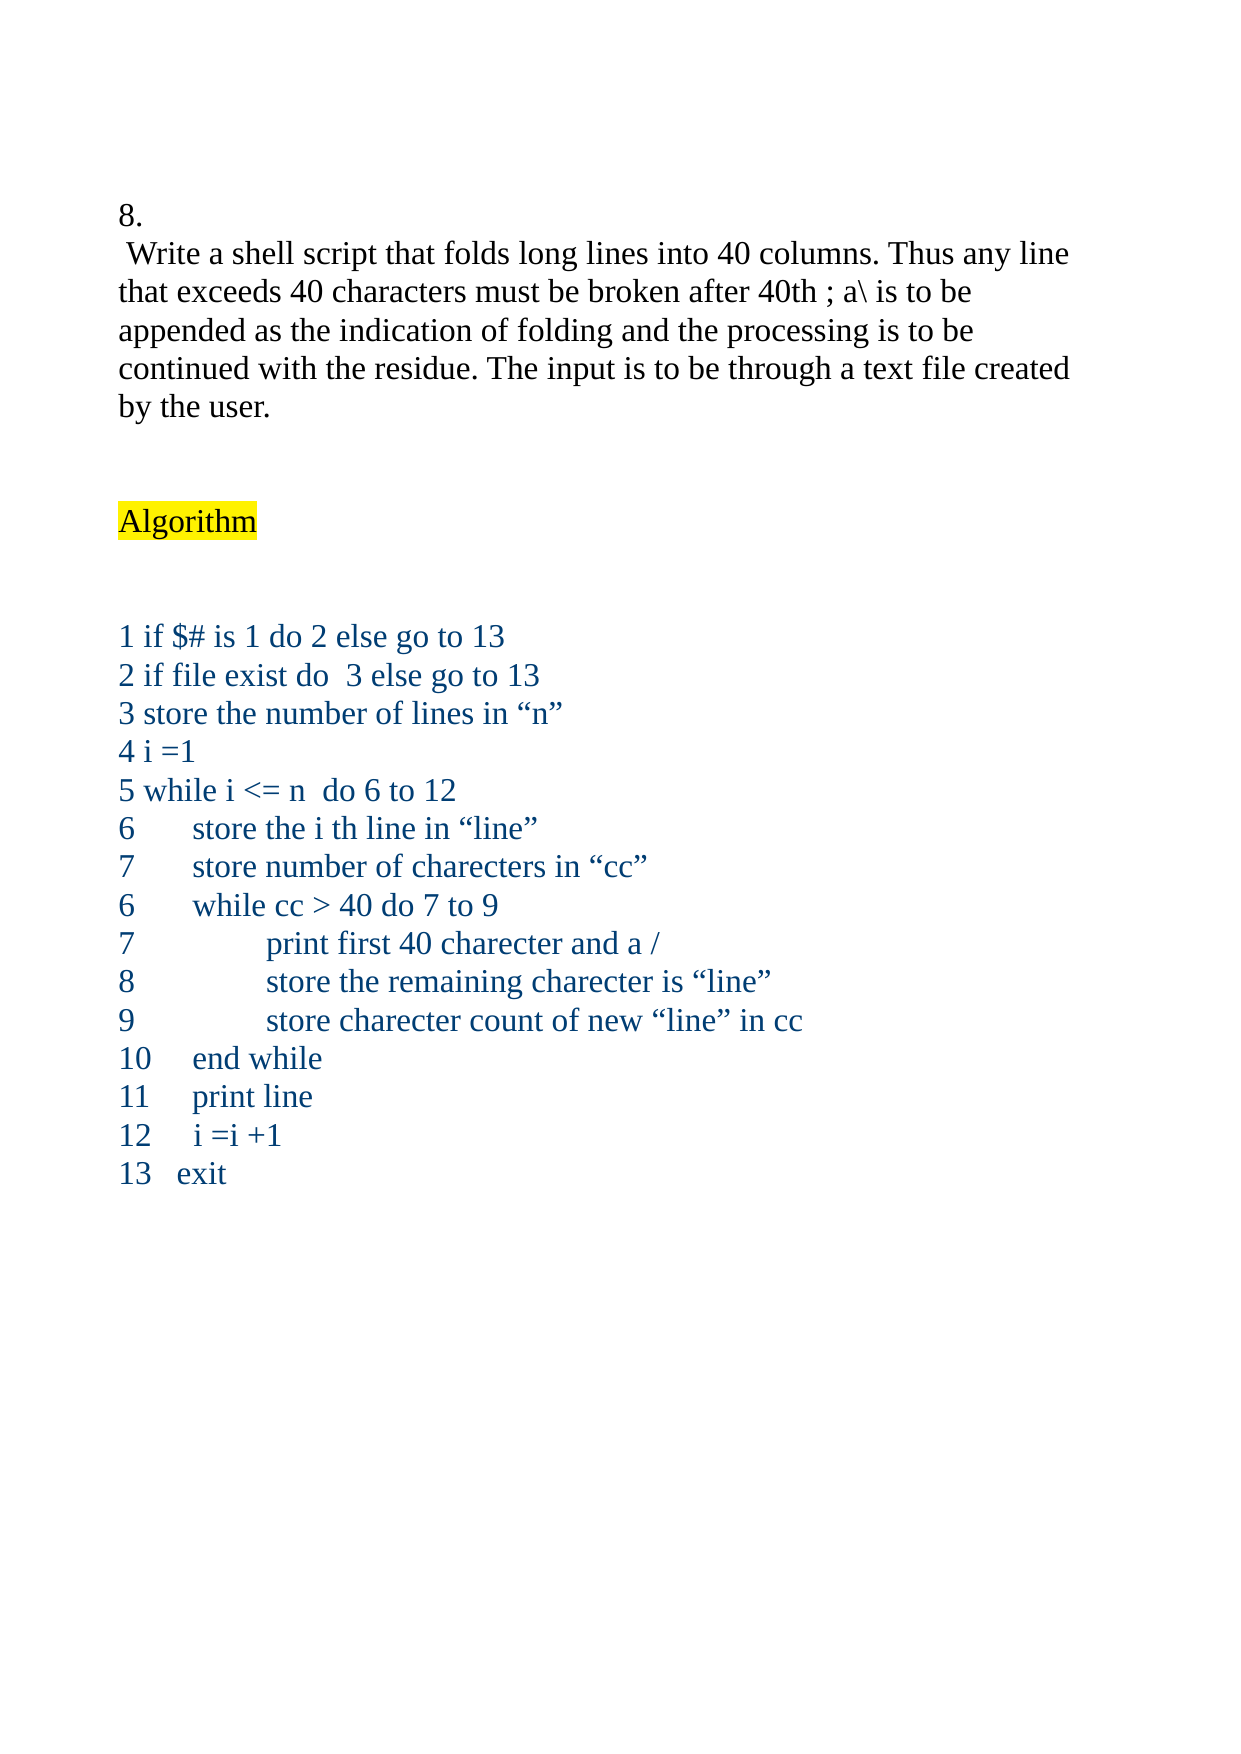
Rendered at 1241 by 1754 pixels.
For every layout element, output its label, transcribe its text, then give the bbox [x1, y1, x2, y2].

text 8. [118, 195, 1122, 233]
text 12 i =i +1 [118, 1115, 1122, 1153]
text 10 end while [118, 1038, 1122, 1076]
text by the user. [118, 386, 1122, 425]
text 6 store the i th line in “line” [118, 808, 1122, 846]
text 2 if file exist do 3 else go to 13 [118, 655, 1122, 693]
text 1 if $# is 1 do 2 else go to 13 [118, 616, 1122, 655]
text 7 print first 40 charecter and a / [118, 923, 1122, 961]
text 7 store number of charecters in “cc” [118, 846, 1122, 885]
text continued with the residue. The input is to be through a text file created [118, 348, 1122, 386]
text 13 exit [118, 1153, 1122, 1191]
text appended as the indication of folding and the processing is to be [118, 310, 1122, 348]
text 11 print line [118, 1076, 1122, 1115]
text Algorithm [118, 501, 1122, 540]
text that exceeds 40 characters must be broken after 40th ; a\ is to be [118, 271, 1122, 310]
text 8 store the remaining charecter is “line” [118, 961, 1122, 1000]
text 3 store the number of lines in “n” [118, 693, 1122, 731]
text 5 while i <= n do 6 to 12 [118, 770, 1122, 808]
text 6 while cc > 40 do 7 to 9 [118, 885, 1122, 923]
text 9 store charecter count of new “line” in cc [118, 1000, 1122, 1038]
text Write a shell script that folds long lines into 40 columns. Thus any line [118, 233, 1122, 271]
text 4 i =1 [118, 731, 1122, 770]
